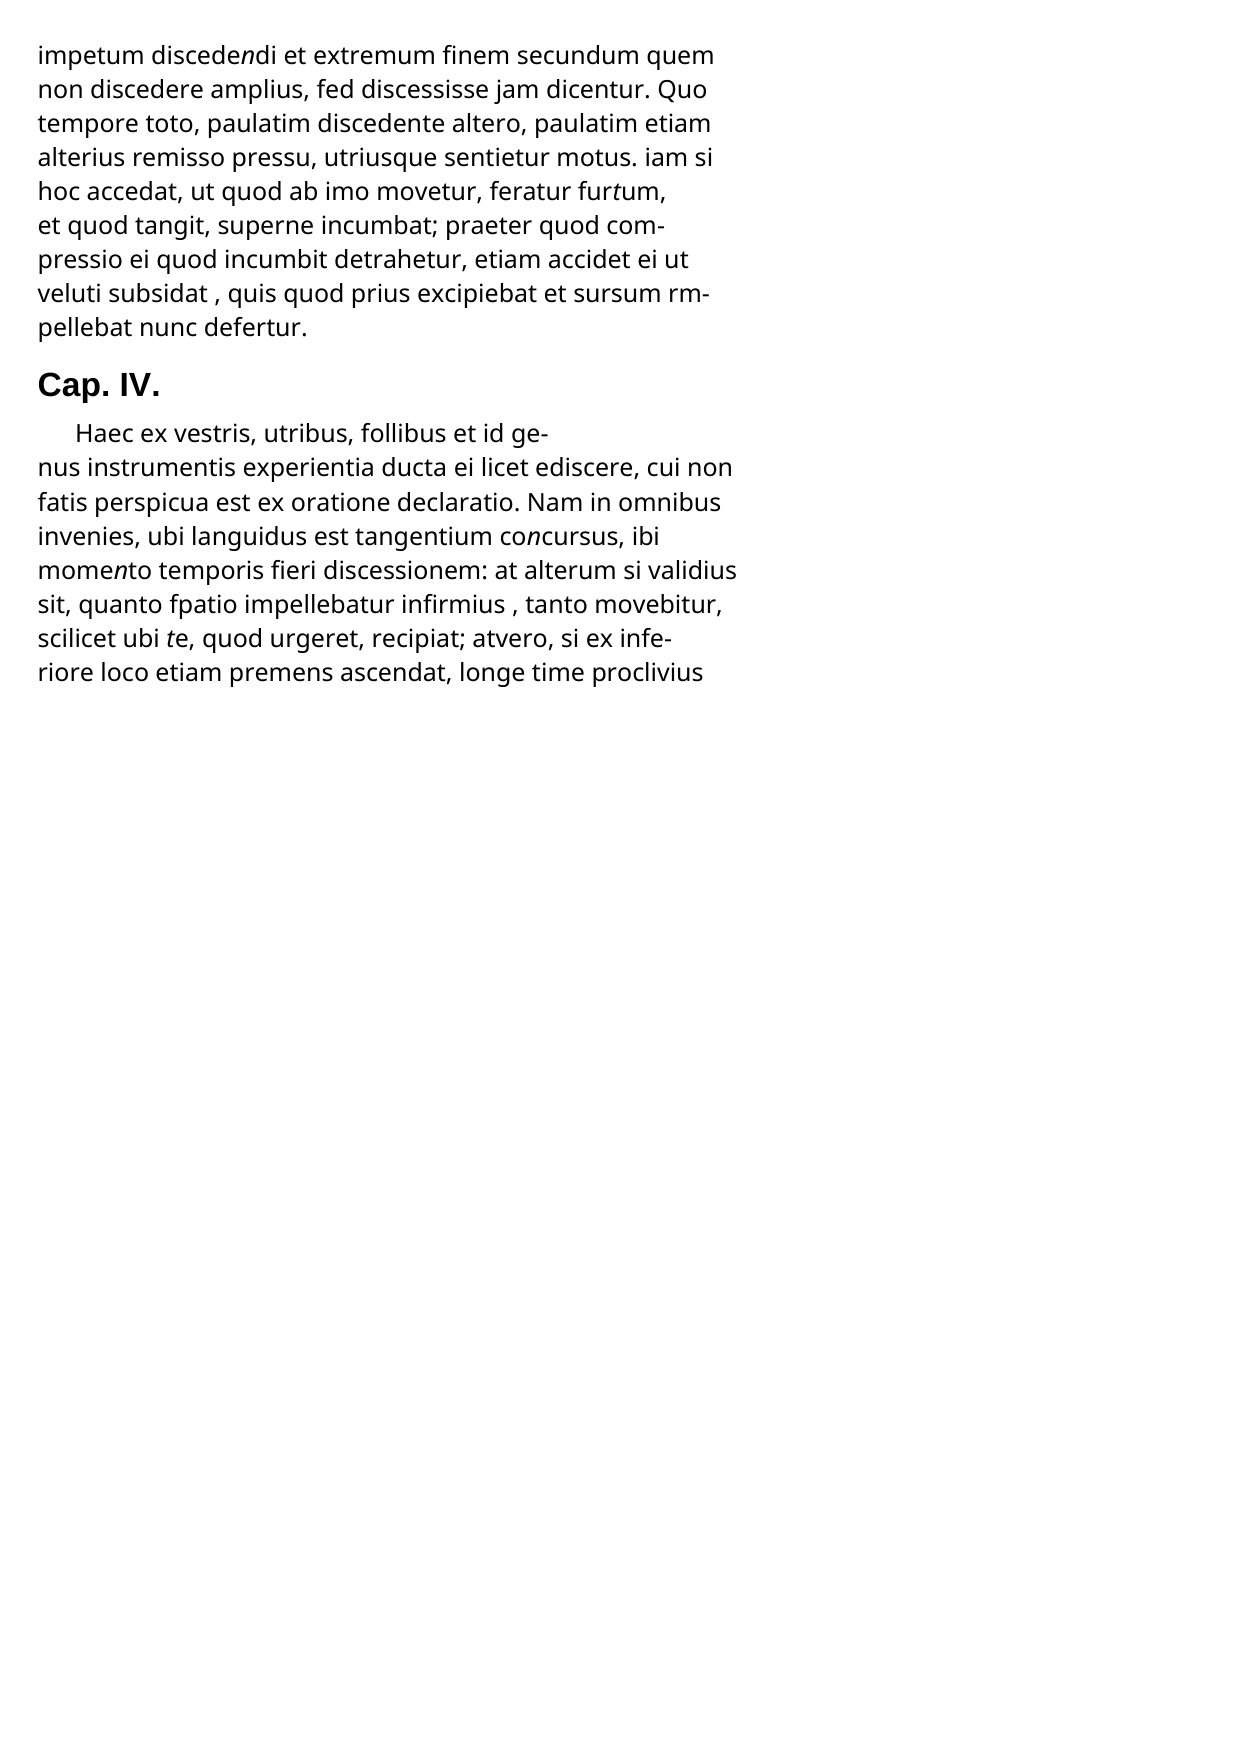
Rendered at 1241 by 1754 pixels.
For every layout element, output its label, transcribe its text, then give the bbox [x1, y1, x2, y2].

subtitle Cap. IV. [37, 365, 1203, 403]
text impetum discedendi et extremum finem secundum quem non discedere amplius, fed discessisse jam dicentur. Quo tempore toto, paulatim discedente altero, paulatim etiam alterius remisso pressu, utriusque sentietur motus. iam si hoc accedat, ut quod ab imo movetur, feratur furtum, et quod tangit, superne incumbat; praeter quod com- pressio ei quod incumbit detrahetur, etiam accidet ei ut veluti subsidat , quis quod prius excipiebat et sursum rm- pellebat nunc defertur. [37, 37, 1203, 344]
text Haec ex vestris, utribus, follibus et id ge- nus instrumentis experientia ducta ei licet ediscere, cui non fatis perspicua est ex oratione declaratio. Nam in omnibus invenies, ubi languidus est tangentium concursus, ibi momento temporis fieri discessionem: at alterum si validius sit, quanto fpatio impellebatur infirmius , tanto movebitur, scilicet ubi te, quod urgeret, recipiat; atvero, si ex infe- riore loco etiam premens ascendat, longe time proclivius [37, 416, 1203, 688]
